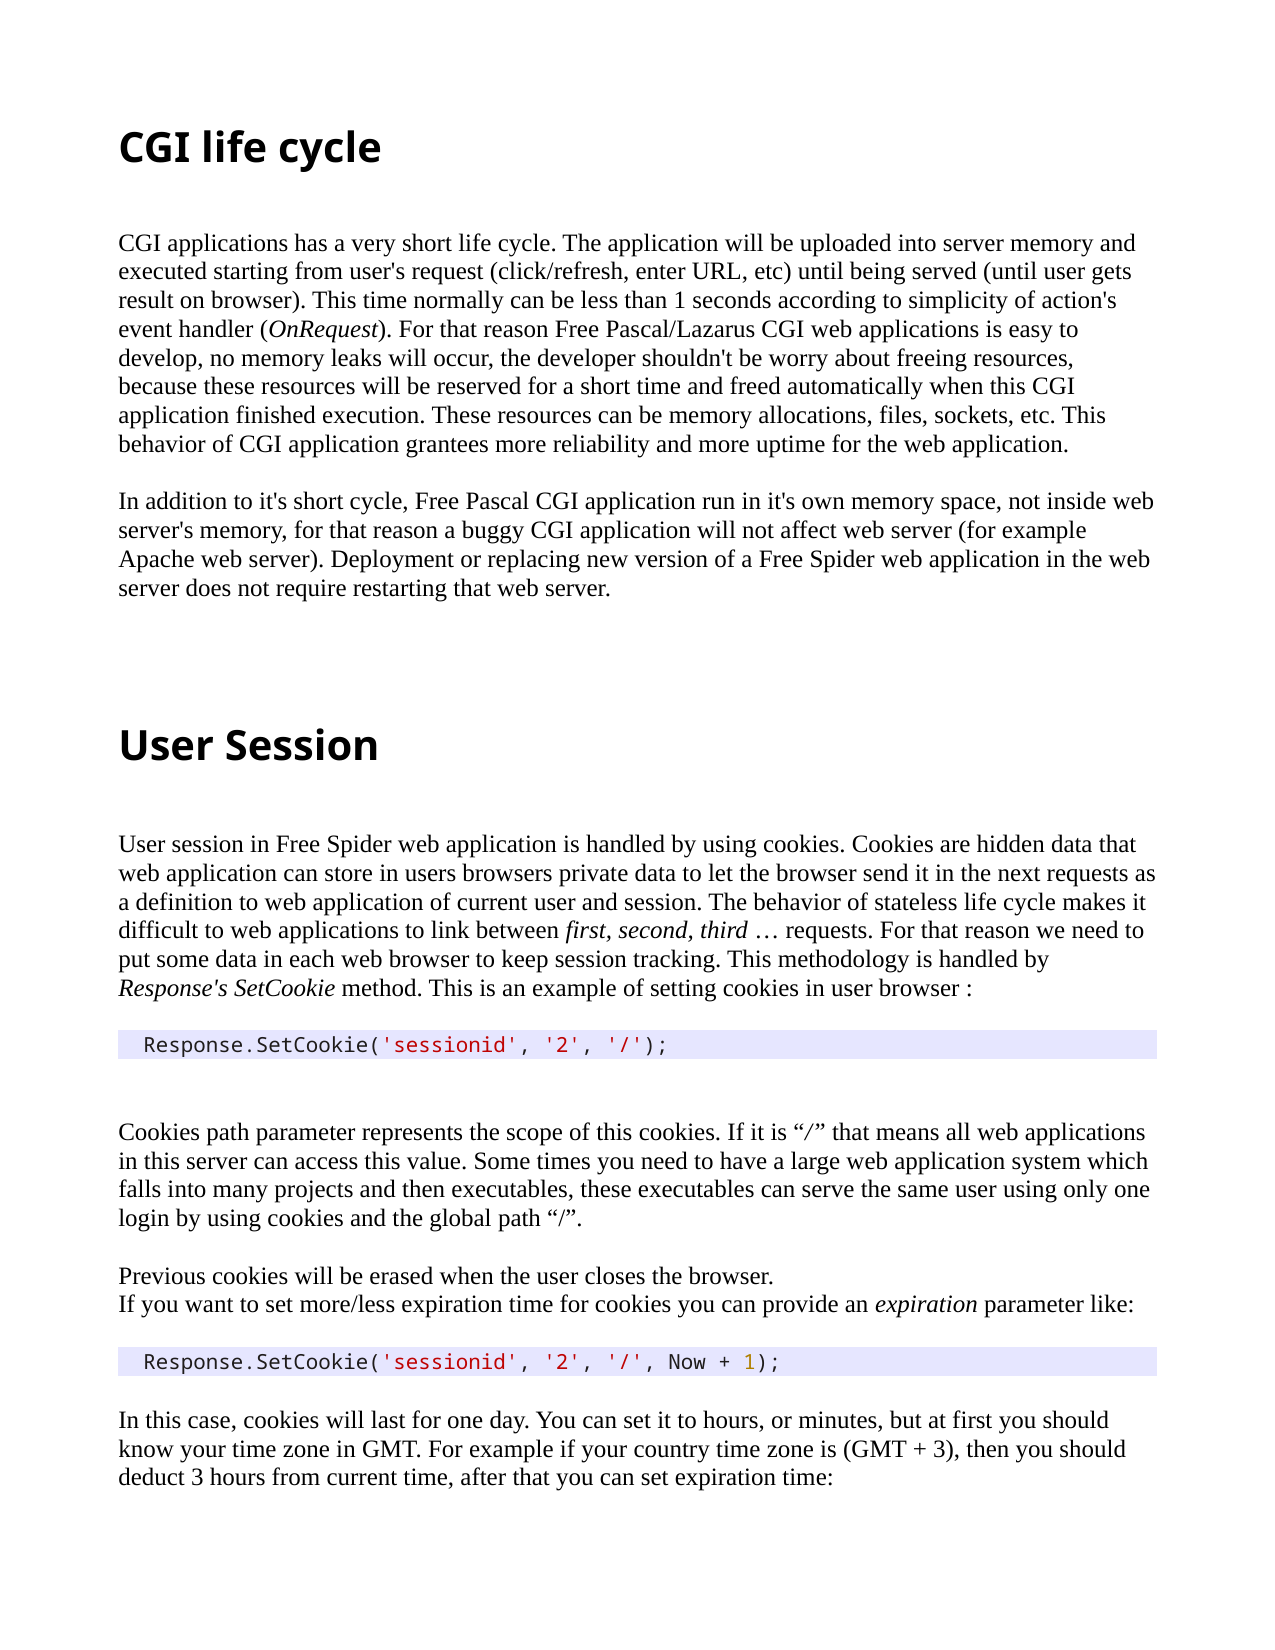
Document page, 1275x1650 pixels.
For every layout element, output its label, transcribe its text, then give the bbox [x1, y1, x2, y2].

text Cookies path parameter represents the scope of this cookies. If it is “/” that means all web applications in this server can access this value. Some times you need to have a large web application system which falls into many projects and then executables, these executables can serve the same user using only one login by using cookies and the global path “/”. [118, 1117, 1157, 1232]
text User session in Free Spider web application is handled by using cookies. Cookies are hidden data that web application can store in users browsers private data to let the browser send it in the next requests as a definition to web application of current user and session. The behavior of stateless life cycle makes it difficult to web applications to link between first, second, third … requests. For that reason we need to put some data in each web browser to keep session tracking. This methodology is handled by Response's SetCookie method. This is an example of setting cookies in user browser : [118, 829, 1157, 1002]
text CGI life cycle [118, 118, 1157, 175]
text In this case, cookies will last for one day. You can set it to hours, or minutes, but at first you should know your time zone in GMT. For example if your country time zone is (GMT + 3), then you should deduct 3 hours from current time, after that you can set expiration time: [118, 1405, 1157, 1491]
text CGI applications has a very short life cycle. The application will be uploaded into server memory and executed starting from user's request (click/refresh, enter URL, etc) until being served (until user gets result on browser). This time normally can be less than 1 seconds according to simplicity of action's event handler (OnRequest). For that reason Free Pascal/Lazarus CGI web applications is easy to develop, no memory leaks will occur, the developer shouldn't be worry about freeing resources, because these resources will be reserved for a short time and freed automatically when this CGI application finished execution. These resources can be memory allocations, files, sockets, etc. This behavior of CGI application grantees more reliability and more uptime for the web application. [118, 228, 1157, 458]
text Response.SetCookie('sessionid', '2', '/'); [118, 1030, 1157, 1059]
text Previous cookies will be erased when the user closes the browser. [118, 1261, 1157, 1289]
text If you want to set more/less expiration time for cookies you can provide an expiration parameter like: [118, 1289, 1157, 1318]
text In addition to it's short cycle, Free Pascal CGI application run in it's own memory space, not inside web server's memory, for that reason a buggy CGI application will not affect web server (for example Apache web server). Deployment or replacing new version of a Free Spider web application in the web server does not require restarting that web server. [118, 486, 1157, 601]
text User Session [118, 716, 1157, 772]
text Response.SetCookie('sessionid', '2', '/', Now + 1); [118, 1347, 1157, 1376]
